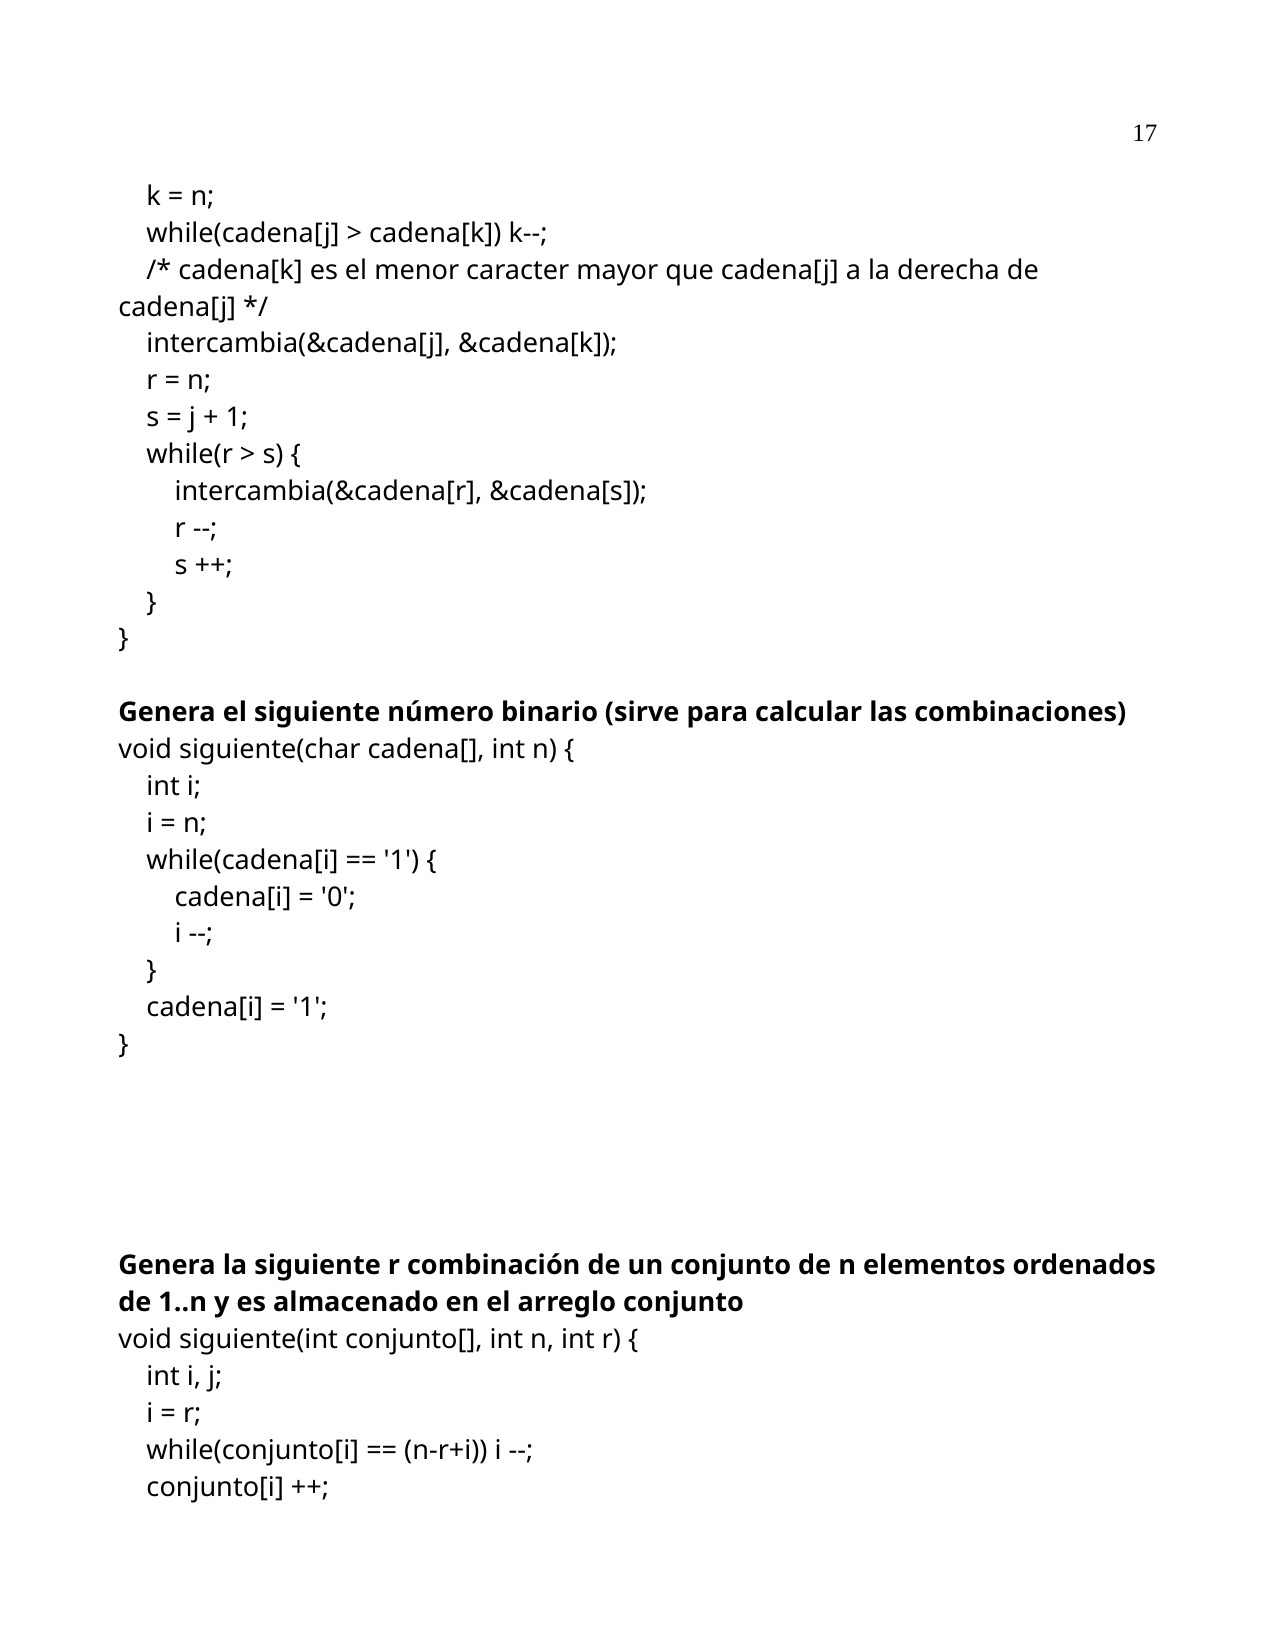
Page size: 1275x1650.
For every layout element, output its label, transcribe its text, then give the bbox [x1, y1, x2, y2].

text i = r; [118, 1393, 1157, 1430]
text s = j + 1; [118, 398, 1157, 434]
text /* cadena[k] es el menor caracter mayor que cadena[j] a la derecha de cadena[j] */ [118, 250, 1157, 324]
text while(r > s) { [118, 434, 1157, 471]
text Genera el siguiente número binario (sirve para calcular las combinaciones) [118, 693, 1157, 729]
text void siguiente(char cadena[], int n) { [118, 729, 1157, 766]
text void siguiente(int conjunto[], int n, int r) { [118, 1319, 1157, 1356]
text } [118, 619, 1157, 656]
text i --; [118, 914, 1157, 951]
text while(cadena[i] == '1') { [118, 840, 1157, 877]
text k = n; [118, 176, 1157, 213]
text r --; [118, 508, 1157, 545]
text } [118, 1024, 1157, 1061]
text i = n; [118, 803, 1157, 840]
text Genera la siguiente r combinación de un conjunto de n elementos ordenados de 1..n y es almacenado en el arreglo conjunto [118, 1246, 1157, 1319]
text } [118, 951, 1157, 988]
text conjunto[i] ++; [118, 1467, 1157, 1504]
text intercambia(&cadena[r], &cadena[s]); [118, 471, 1157, 508]
text while(cadena[j] > cadena[k]) k--; [118, 213, 1157, 250]
text intercambia(&cadena[j], &cadena[k]); [118, 324, 1157, 361]
text int i; [118, 766, 1157, 803]
text while(conjunto[i] == (n-r+i)) i --; [118, 1430, 1157, 1467]
text r = n; [118, 361, 1157, 398]
text cadena[i] = '0'; [118, 877, 1157, 914]
text int i, j; [118, 1356, 1157, 1393]
text s ++; [118, 545, 1157, 582]
text cadena[i] = '1'; [118, 988, 1157, 1024]
text } [118, 582, 1157, 619]
